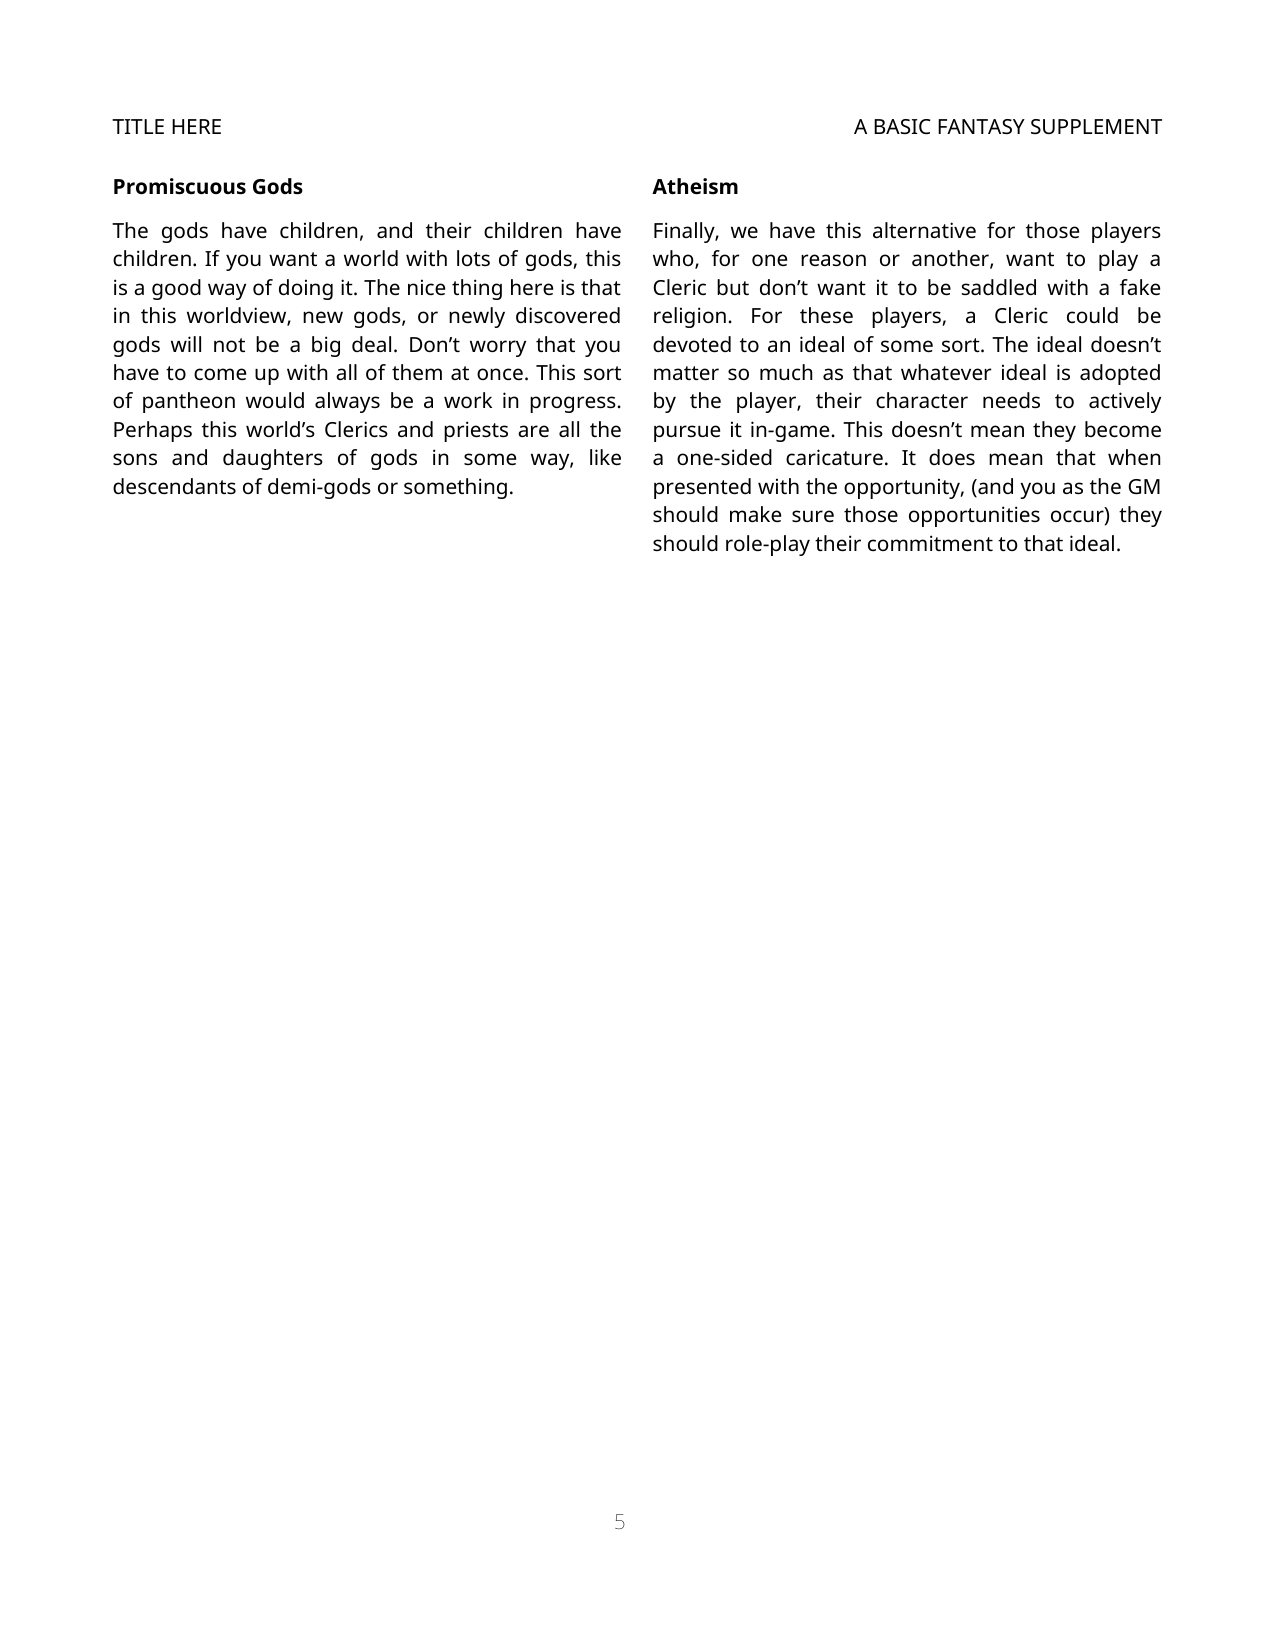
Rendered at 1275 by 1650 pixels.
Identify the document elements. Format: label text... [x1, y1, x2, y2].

text Atheism [652, 172, 1162, 201]
text Finally, we have this alternative for those players who, for one reason or another, want to play a Cleric but don’t want it to be saddled with a fake religion. For these players, a Cleric could be devoted to an ideal of some sort. The ideal doesn’t matter so much as that whatever ideal is adopted by the player, their character needs to actively pursue it in-game. This doesn’t mean they become a one-sided caricature. It does mean that when presented with the opportunity, (and you as the GM should make sure those opportunities occur) they should role-play their commitment to that ideal. [652, 216, 1162, 557]
text The gods have children, and their children have children. If you want a world with lots of gods, this is a good way of doing it. The nice thing here is that in this worldview, new gods, or newly discovered gods will not be a big deal. Don’t worry that you have to come up with all of them at once. This sort of pantheon would always be a work in progress. Perhaps this world’s Clerics and priests are all the sons and daughters of gods in some way, like descendants of demi-gods or something. [112, 216, 622, 500]
text Promiscuous Gods [112, 172, 622, 201]
